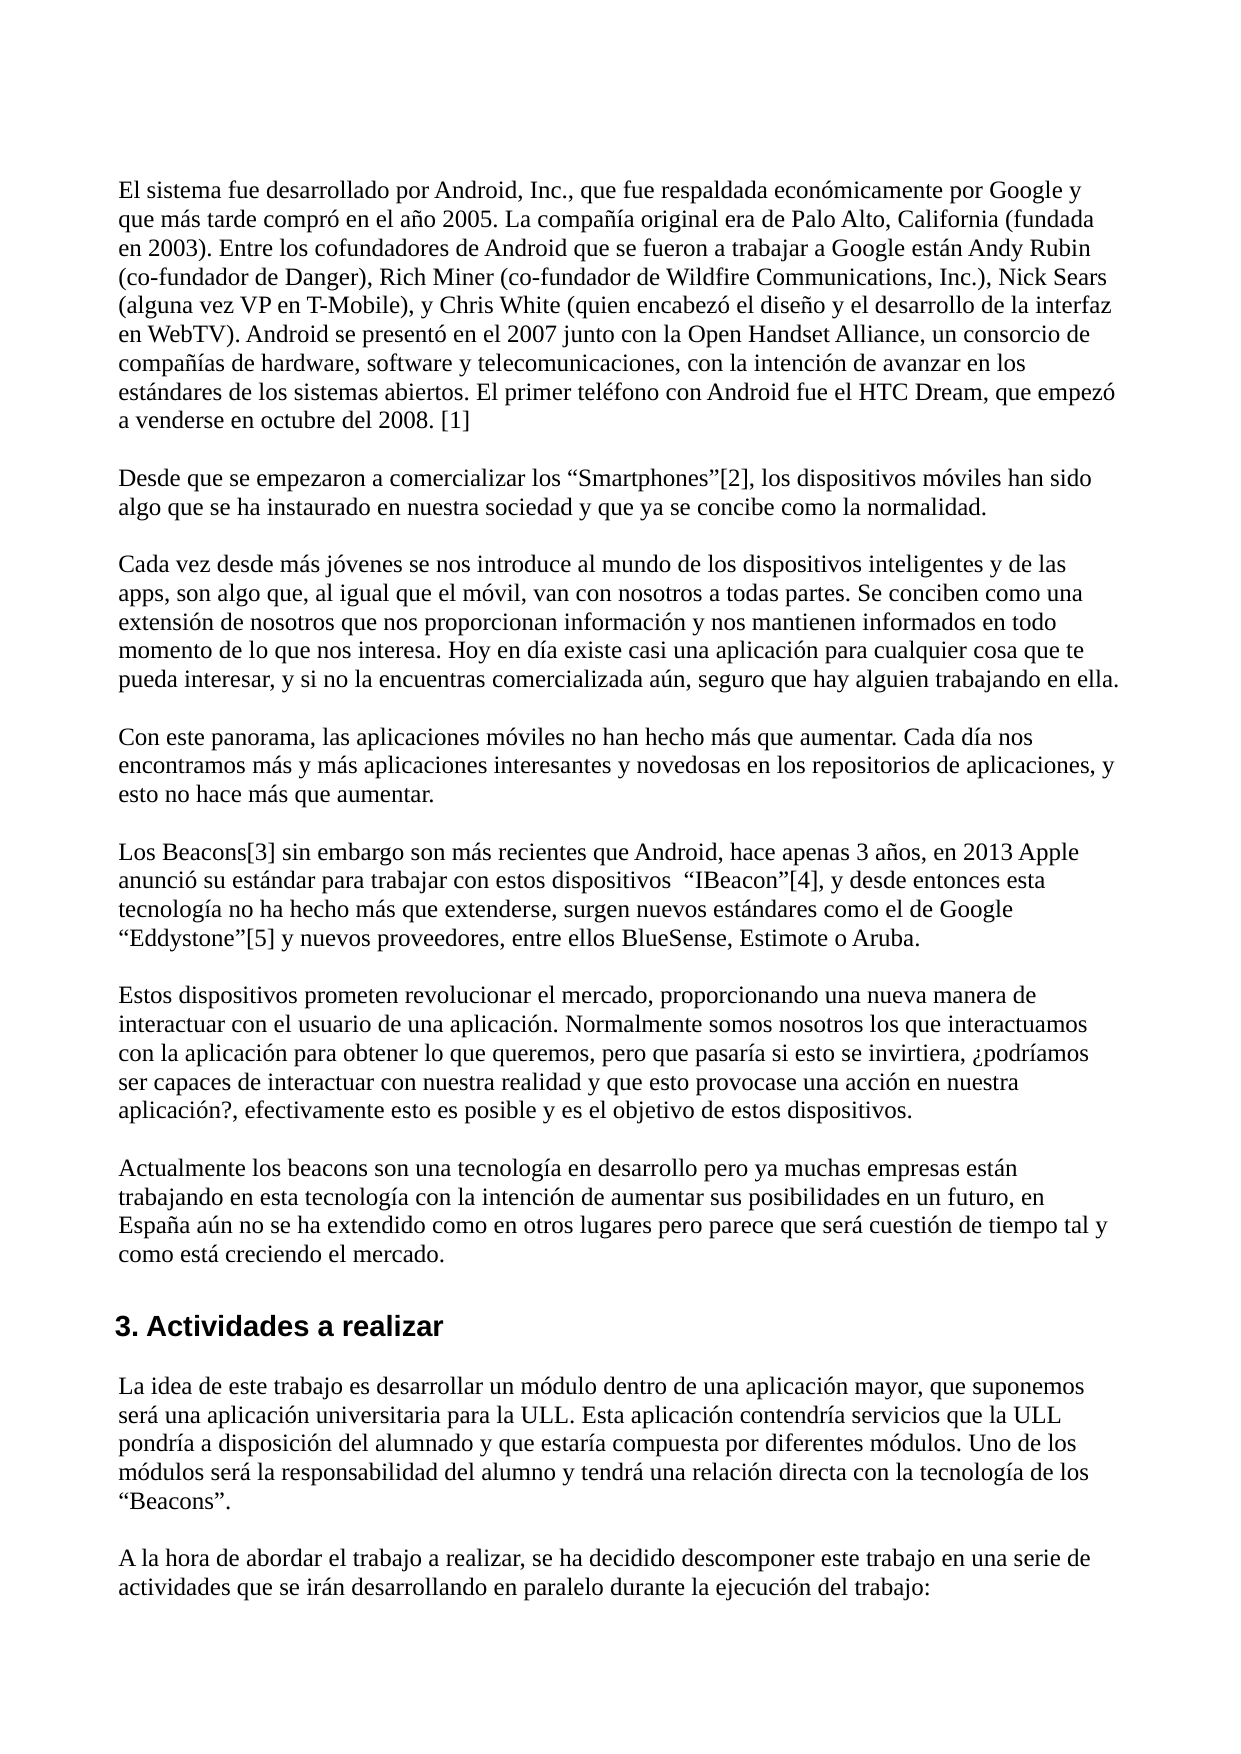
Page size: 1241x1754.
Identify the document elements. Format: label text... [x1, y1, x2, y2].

text Los Beacons[3] sin embargo son más recientes que Android, hace apenas 3 años, en 2013 Apple anunció su estándar para trabajar con estos dispositivos “IBeacon”[4], y desde entonces esta tecnología no ha hecho más que extenderse, surgen nuevos estándares como el de Google “Eddystone”[5] y nuevos proveedores, entre ellos BlueSense, Estimote o Aruba. [118, 837, 1122, 952]
text Estos dispositivos prometen revolucionar el mercado, proporcionando una nueva manera de interactuar con el usuario de una aplicación. Normalmente somos nosotros los que interactuamos con la aplicación para obtener lo que queremos, pero que pasaría si esto se invirtiera, ¿podríamos ser capaces de interactuar con nuestra realidad y que esto provocase una acción en nuestra aplicación?, efectivamente esto es posible y es el objetivo de estos dispositivos. [118, 981, 1122, 1124]
text Cada vez desde más jóvenes se nos introduce al mundo de los dispositivos inteligentes y de las apps, son algo que, al igual que el móvil, van con nosotros a todas partes. Se conciben como una extensión de nosotros que nos proporcionan información y nos mantienen informados en todo momento de lo que nos interesa. Hoy en día existe casi una aplicación para cualquier cosa que te pueda interesar, y si no la encuentras comercializada aún, seguro que hay alguien trabajando en ella. [118, 549, 1122, 693]
text Con este panorama, las aplicaciones móviles no han hecho más que aumentar. Cada día nos encontramos más y más aplicaciones interesantes y novedosas en los repositorios de aplicaciones, y esto no hace más que aumentar. [118, 722, 1122, 808]
text Actualmente los beacons son una tecnología en desarrollo pero ya muchas empresas están trabajando en esta tecnología con la intención de aumentar sus posibilidades en un futuro, en España aún no se ha extendido como en otros lugares pero parece que será cuestión de tiempo tal y como está creciendo el mercado. [118, 1153, 1122, 1268]
text La idea de este trabajo es desarrollar un módulo dentro de una aplicación mayor, que suponemos será una aplicación universitaria para la ULL. Esta aplicación contendría servicios que la ULL pondría a disposición del alumnado y que estaría compuesta por diferentes módulos. Uno de los módulos será la responsabilidad del alumno y tendrá una relación directa con la tecnología de los “Beacons”. [118, 1371, 1122, 1515]
text A la hora de abordar el trabajo a realizar, se ha decidido descomponer este trabajo en una serie de actividades que se irán desarrollando en paralelo durante la ejecución del trabajo: [118, 1543, 1122, 1601]
text El sistema fue desarrollado por Android, Inc., que fue respaldada económicamente por Google y que más tarde compró en el año 2005. La compañía original era de Palo Alto, California (fundada en 2003). Entre los cofundadores de Android que se fueron a trabajar a Google están Andy Rubin (co-fundador de Danger), Rich Miner (co-fundador de Wildfire Communications, Inc.), Nick Sears (alguna vez VP en T-Mobile), y Chris White (quien encabezó el diseño y el desarrollo de la interfaz en WebTV). Android se presentó en el 2007 junto con la Open Handset Alliance, un consorcio de compañías de hardware, software y telecomunicaciones, con la intención de avanzar en los estándares de los sistemas abiertos. El primer teléfono con Android fue el HTC Dream, que empezó a venderse en octubre del 2008. [1] [118, 176, 1122, 434]
text Desde que se empezaron a comercializar los “Smartphones”[2], los dispositivos móviles han sido algo que se ha instaurado en nuestra sociedad y que ya se concibe como la normalidad. [118, 463, 1122, 521]
subtitle 3. Actividades a realizar [114, 1309, 1122, 1342]
